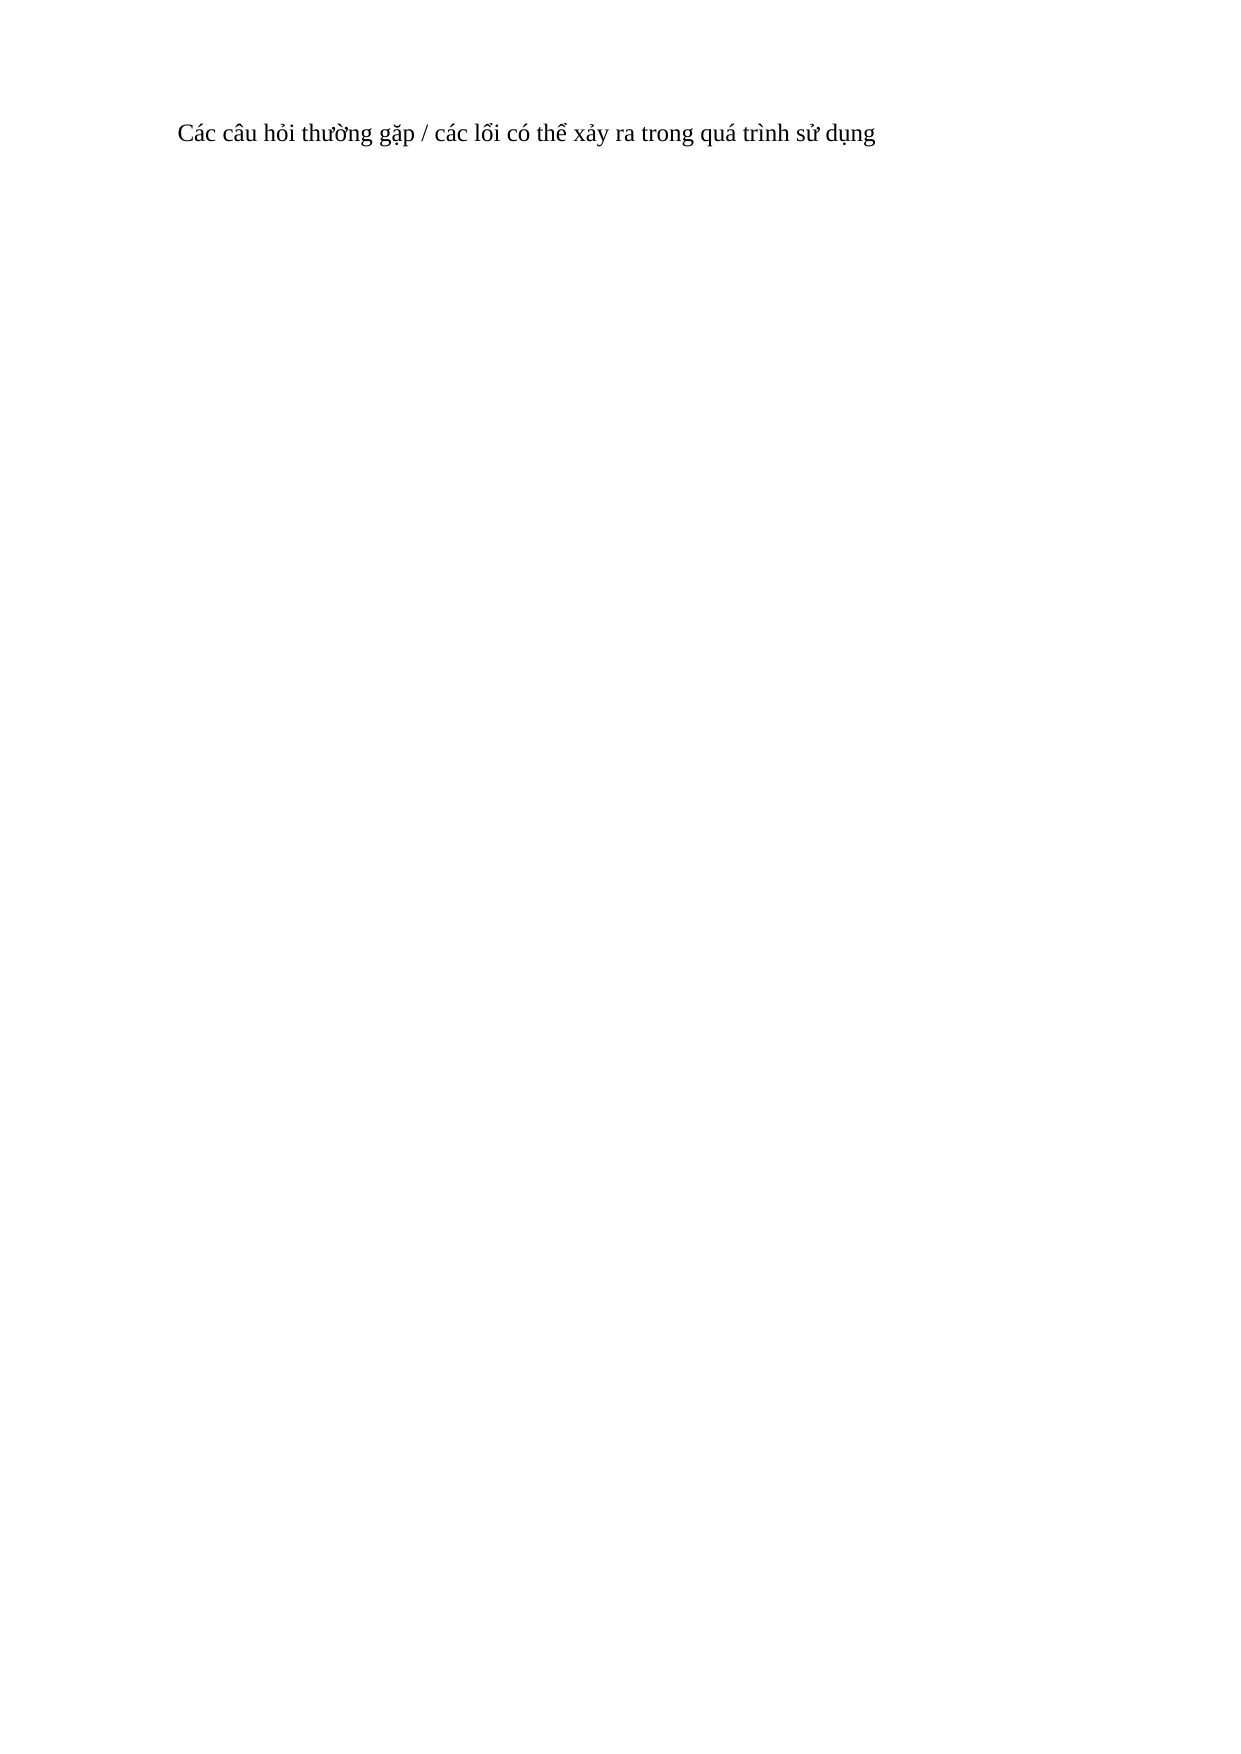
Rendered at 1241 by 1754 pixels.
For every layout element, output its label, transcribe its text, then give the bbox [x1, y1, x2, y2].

text Các câu hỏi thường gặp / các lổi có thể xảy ra trong quá trình sử dụng [177, 118, 1122, 147]
